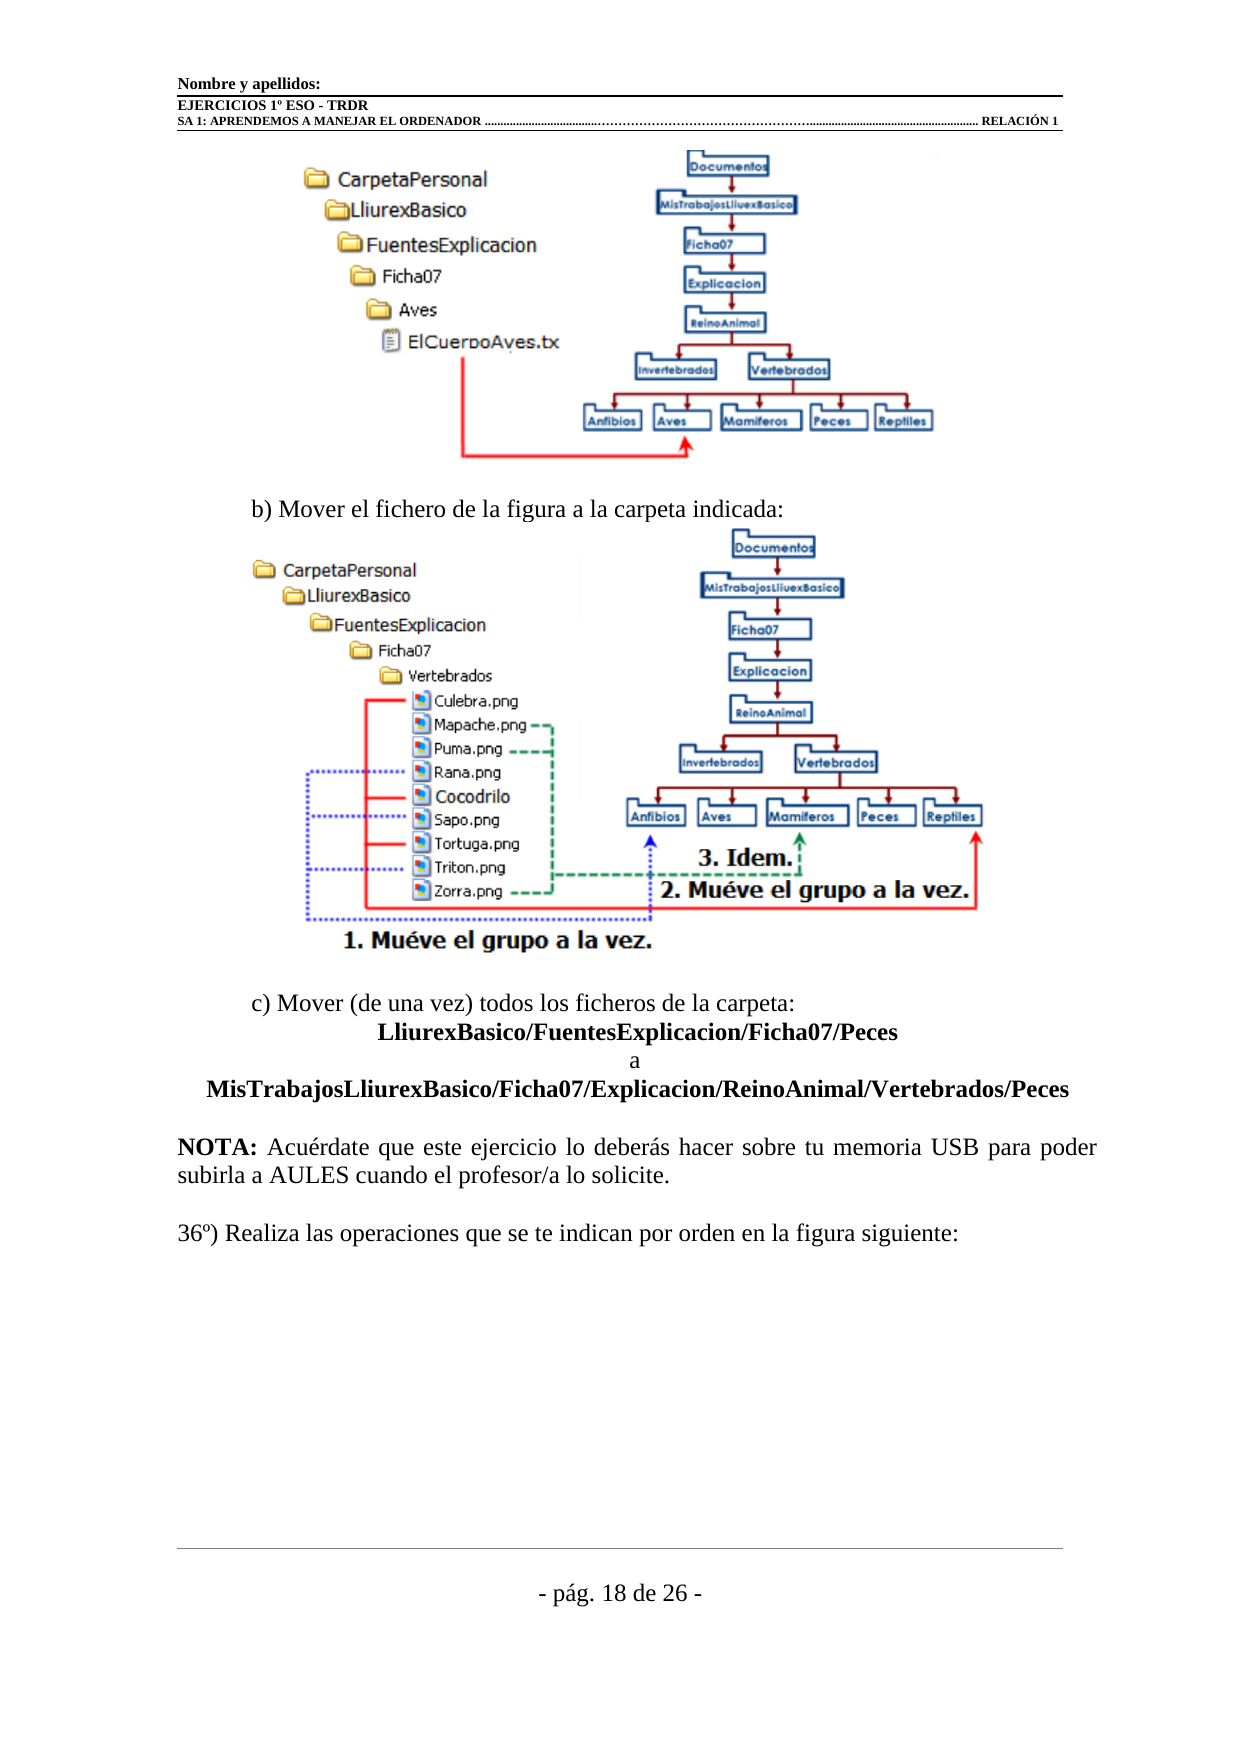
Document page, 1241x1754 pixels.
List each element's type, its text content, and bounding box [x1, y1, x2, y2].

text 36º) Realiza las operaciones que se te indican por orden en la figura siguiente: [177, 1218, 1098, 1247]
picture [298, 147, 942, 465]
text LliurexBasico/FuentesExplicacion/Ficha07/Peces [177, 1017, 1098, 1045]
picture [249, 522, 991, 959]
text NOTA: Acuérdate que este ejercicio lo deberás hacer sobre tu memoria USB para poder subirla a AULES cuando el profesor/a lo solicite. [177, 1132, 1098, 1189]
text MisTrabajosLliurexBasico/Ficha07/Explicacion/ReinoAnimal/Vertebrados/Peces [177, 1074, 1098, 1103]
text c) Mover (de una vez) todos los ficheros de la carpeta: [251, 988, 1098, 1017]
text a [177, 1045, 1098, 1074]
text b) Mover el fichero de la figura a la carpeta indicada: [251, 494, 1098, 522]
